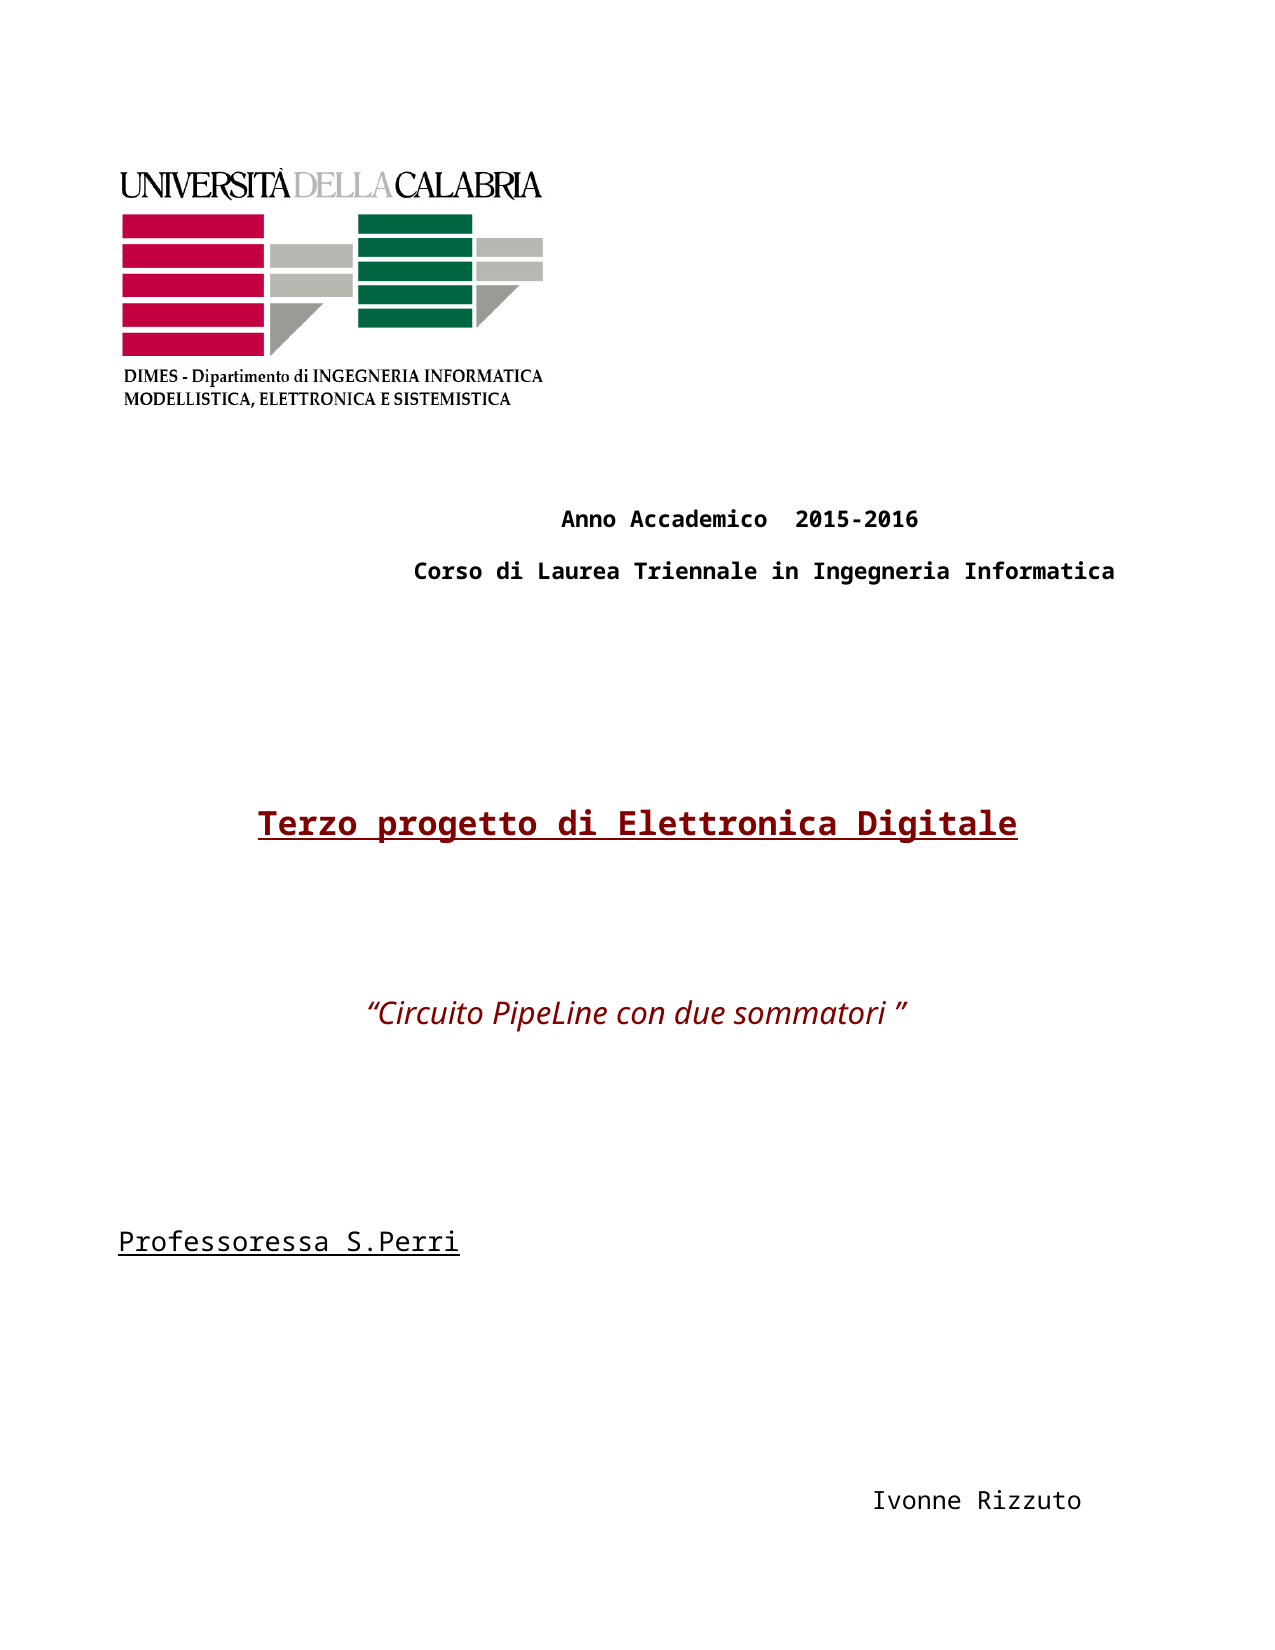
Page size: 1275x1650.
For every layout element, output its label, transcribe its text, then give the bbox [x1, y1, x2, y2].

text “Circuito PipeLine con due sommatori ” [118, 991, 1157, 1033]
text Terzo progetto di Elettronica Digitale [118, 799, 1157, 845]
text Ivonne Rizzuto [118, 1482, 1157, 1516]
text Professoressa S.Perri [118, 1223, 1157, 1259]
text Anno Accademico 2015-2016 [118, 503, 1157, 534]
picture [119, 168, 548, 408]
text Corso di Laurea Triennale in Ingegneria Informatica [118, 555, 1157, 586]
